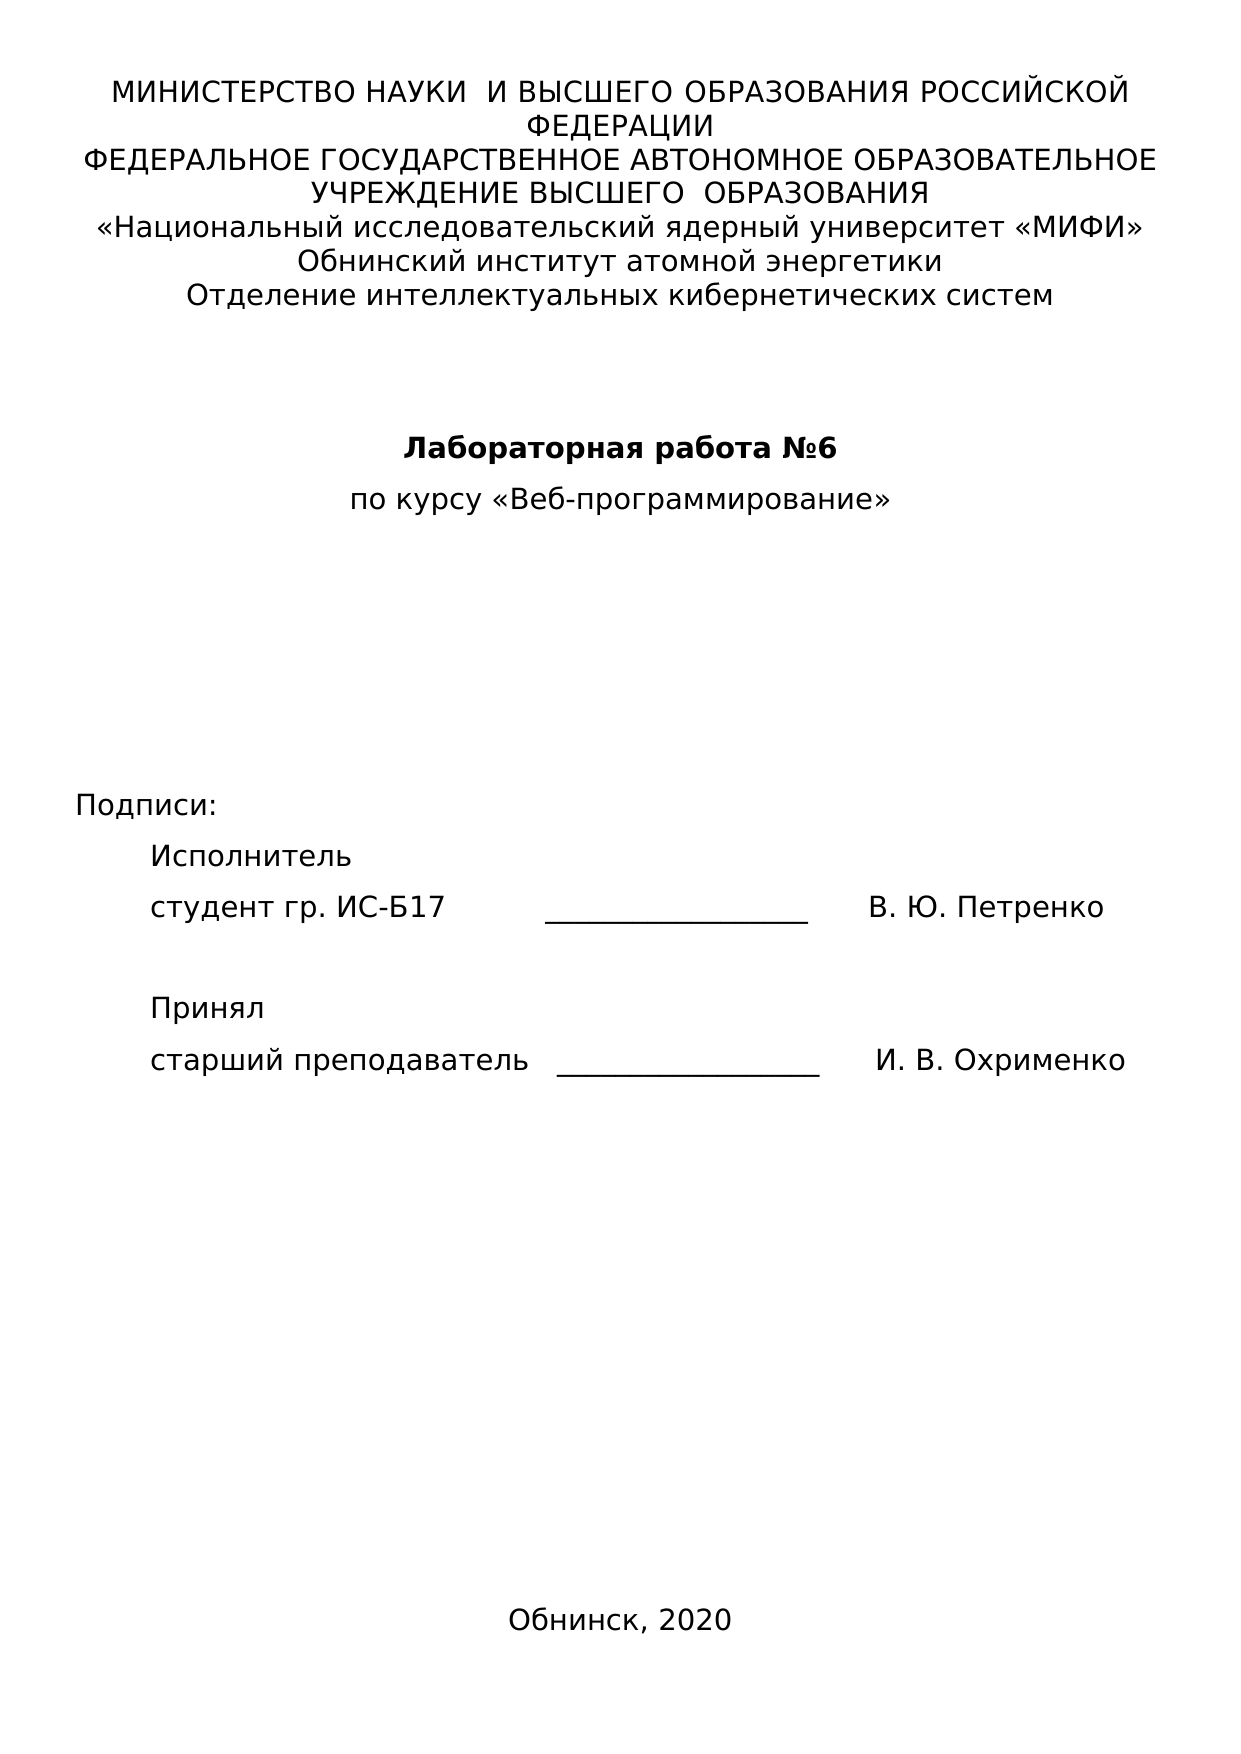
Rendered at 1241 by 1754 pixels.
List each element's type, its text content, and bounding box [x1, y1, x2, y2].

text Подписи: [75, 788, 1165, 822]
text Исполнитель [75, 839, 1165, 873]
text Принял [75, 992, 1165, 1026]
text студент гр. ИС-Б17 __________________ В. Ю. Петренко [75, 890, 1165, 924]
text МИНИСТЕРСТВО НАУКИ И ВЫСШЕГО ОБРАЗОВАНИЯ РОССИЙСКОЙ ФЕДЕРАЦИИ [75, 75, 1165, 143]
text Лабораторная работа №6 [75, 432, 1165, 466]
text Отделение интеллектуальных кибернетических систем [75, 279, 1165, 313]
text старший преподаватель __________________ И. В. Охрименко [75, 1043, 1165, 1077]
text по курсу «Веб-программирование» [75, 482, 1165, 516]
text «Национальный исследовательский ядерный университет «МИФИ» [75, 211, 1165, 245]
text Обнинск, 2020 [75, 1603, 1165, 1637]
text федеральное государственное АВТОНОМНОЕ образовательное учреждение высшего образования [75, 143, 1165, 211]
text Обнинский институт атомной энергетики [75, 245, 1165, 279]
